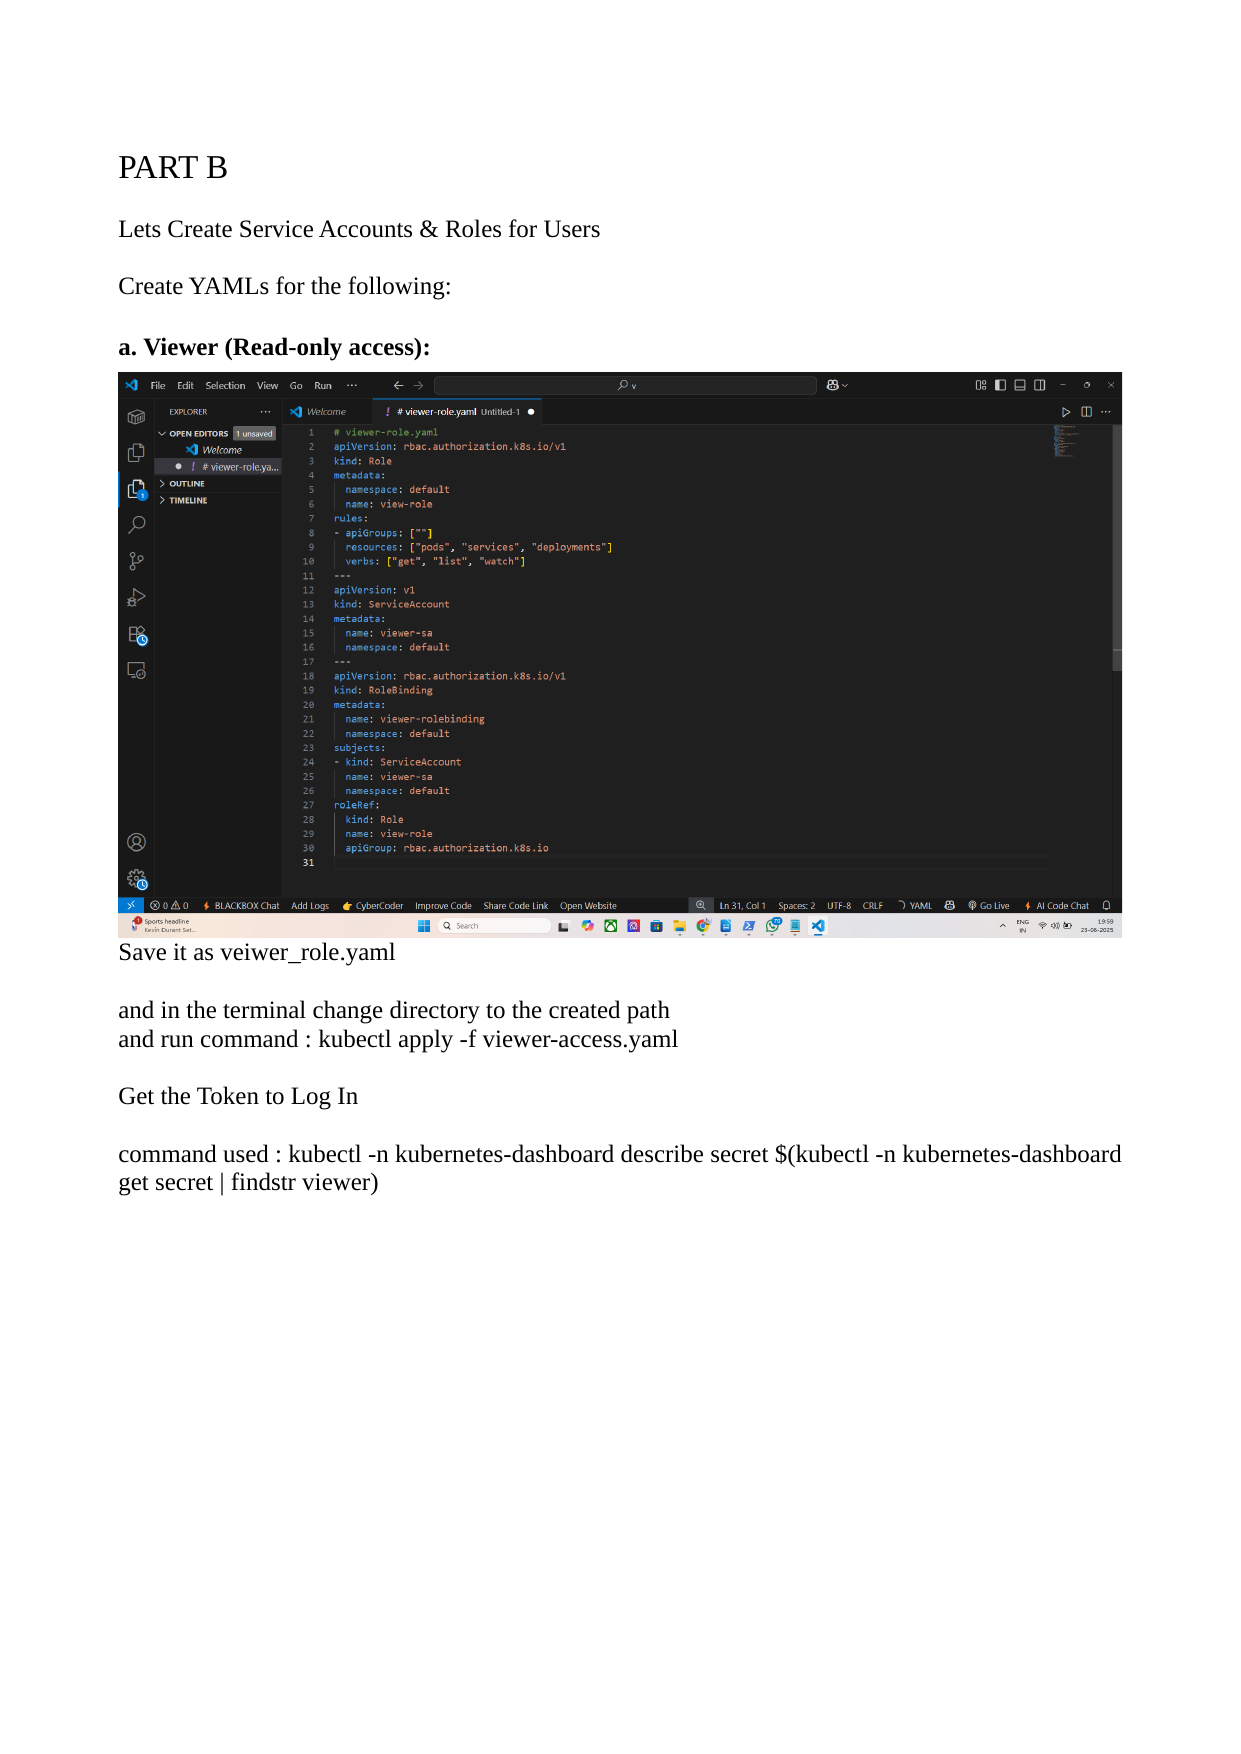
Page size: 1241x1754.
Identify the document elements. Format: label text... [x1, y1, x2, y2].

picture [118, 372, 1123, 938]
text and run command : kubectl apply -f viewer-access.yaml [118, 1024, 1122, 1052]
text Create YAMLs for the following: [118, 271, 1122, 300]
text Lets Create Service Accounts & Roles for Users [118, 214, 1122, 243]
text and in the terminal change directory to the created path [118, 995, 1122, 1024]
text Get the Token to Log In [118, 1081, 1122, 1110]
text Save it as veiwer_role.yaml [118, 938, 1122, 966]
text command used : kubectl -n kubernetes-dashboard describe secret $(kubectl -n kubernetes-dashboard get secret | findstr viewer) [118, 1139, 1122, 1196]
text PART B [118, 147, 1122, 185]
subtitle a. Viewer (Read-only access): [118, 332, 1122, 360]
